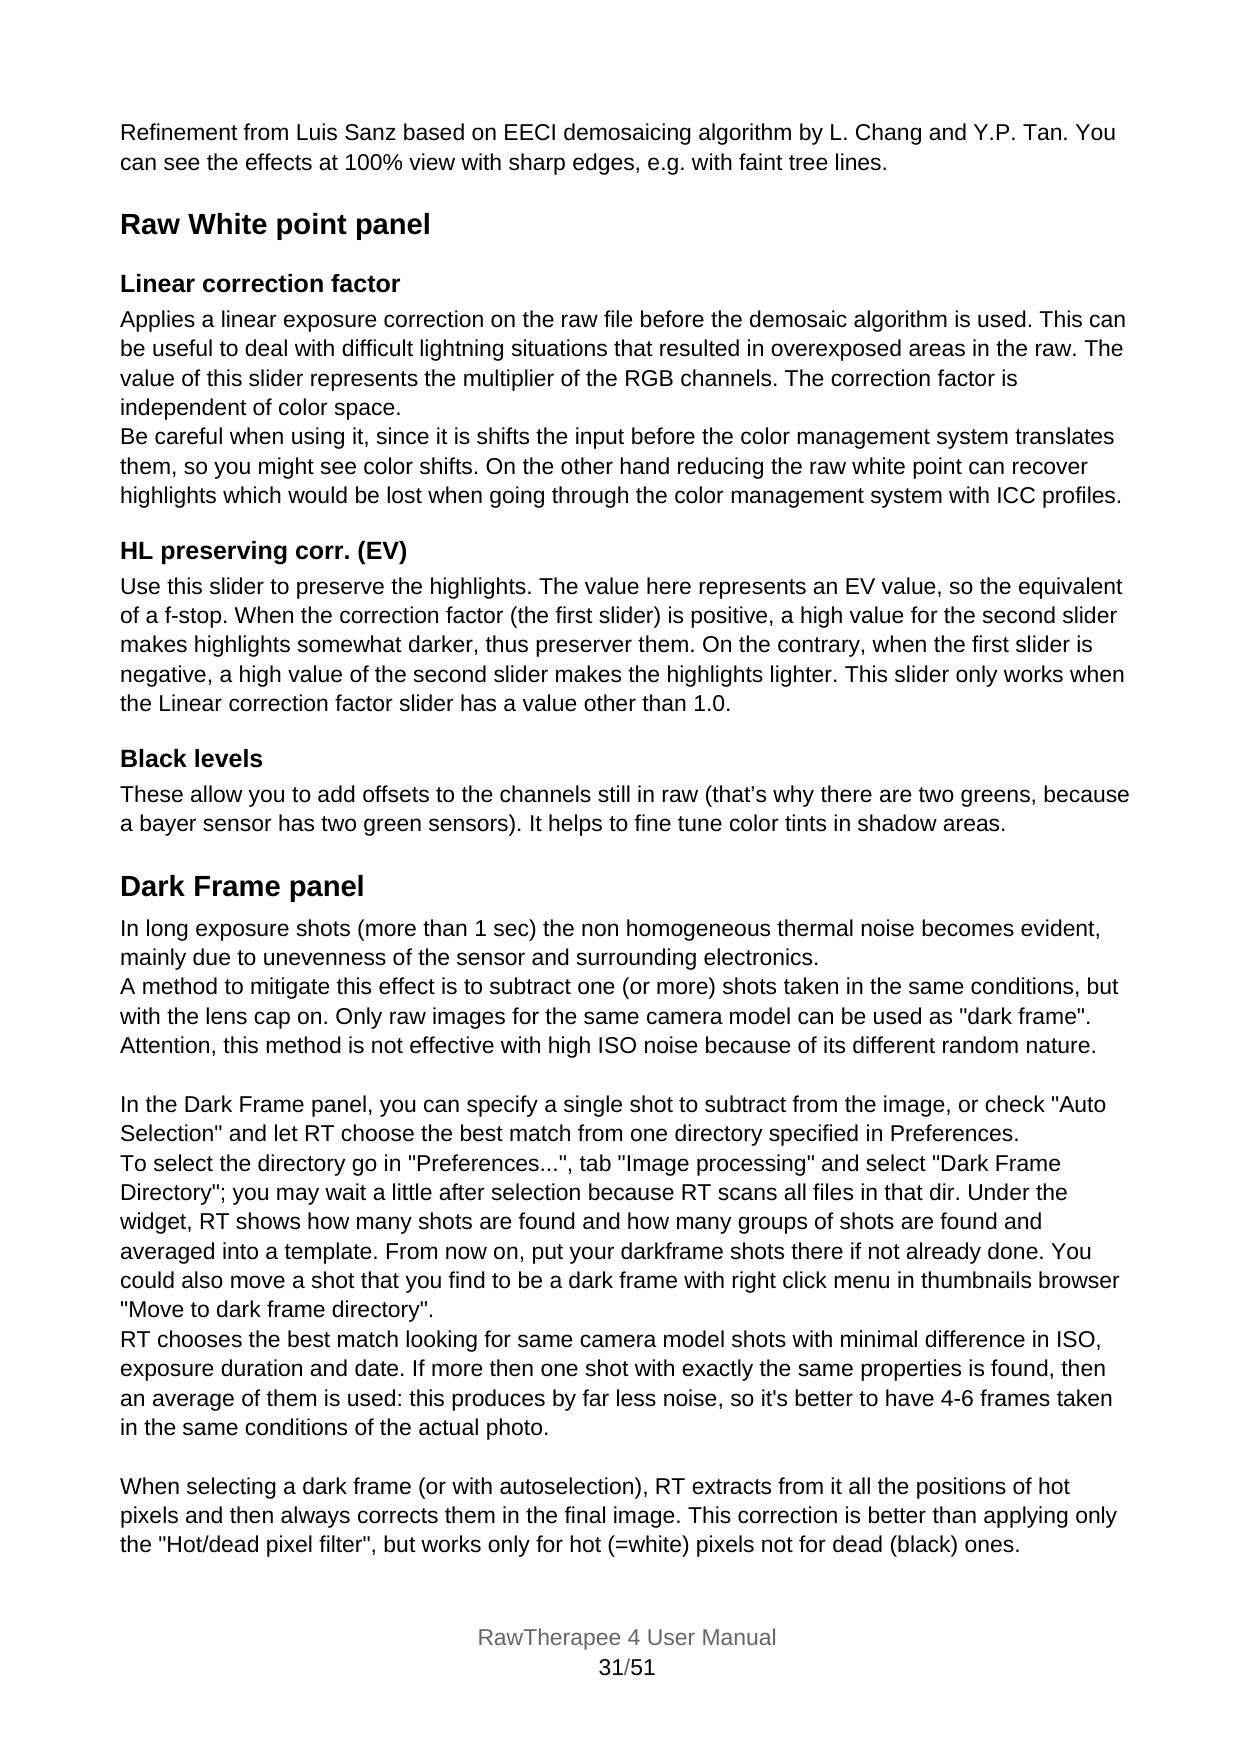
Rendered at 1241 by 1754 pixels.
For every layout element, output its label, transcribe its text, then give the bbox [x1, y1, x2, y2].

subtitle Black levels [120, 745, 1134, 773]
subtitle Linear correction factor [120, 270, 1134, 298]
subtitle HL preserving corr. (EV) [120, 537, 1134, 565]
text Attention, this method is not effective with high ISO noise because of its different random nature. [120, 1033, 1134, 1058]
text To select the directory go in "Preferences...", tab "Image processing" and select "Dark Frame Directory"; you may wait a little after selection because RT scans all files in that dir. Under the widget, RT shows how many shots are found and how many groups of shots are found and averaged into a template. From now on, put your darkframe shots there if not already done. You could also move a shot that you find to be a dark frame with right click menu in thumbnails browser "Move to dark frame directory". [120, 1150, 1134, 1323]
text Refinement from Luis Sanz based on EECI demosaicing algorithm by L. Chang and Y.P. Tan. You can see the effects at 100% view with sharp edges, e.g. with faint tree lines. [120, 120, 1134, 175]
text In the Dark Frame panel, you can specify a single shot to subtract from the image, or check "Auto Selection" and let RT choose the best match from one directory specified in Preferences. [120, 1091, 1134, 1146]
subtitle Dark Frame panel [120, 869, 1134, 902]
text When selecting a dark frame (or with autoselection), RT extracts from it all the positions of hot pixels and then always corrects them in the final image. This correction is better than applying only the "Hot/dead pixel filter", but works only for hot (=white) pixels not for dead (black) ones. [120, 1473, 1134, 1558]
subtitle Raw White point panel [120, 208, 1134, 241]
text In long exposure shots (more than 1 sec) the non homogeneous thermal noise becomes evident, mainly due to unevenness of the sensor and surrounding electronics. [120, 915, 1134, 970]
text A method to mitigate this effect is to subtract one (or more) shots taken in the same conditions, but with the lens cap on. Only raw images for the same camera model can be used as "dark frame". [120, 974, 1134, 1029]
text These allow you to add offsets to the channels still in raw (that’s why there are two greens, because a bayer sensor has two green sensors). It helps to fine tune color tints in shadow areas. [120, 782, 1134, 837]
text Use this slider to preserve the highlights. The value here represents an EV value, so the equivalent of a f-stop. When the correction factor (the first slider) is positive, a high value for the second slider makes highlights somewhat darker, thus preserver them. On the contrary, when the first slider is negative, a high value of the second slider makes the highlights lighter. This slider only works when the Linear correction factor slider has a value other than 1.0. [120, 573, 1134, 717]
text RT chooses the best match looking for same camera model shots with minimal difference in ISO, exposure duration and date. If more then one shot with exactly the same properties is found, then an average of them is used: this produces by far less noise, so it's better to have 4-6 frames taken in the same conditions of the actual photo. [120, 1326, 1134, 1440]
text Be careful when using it, since it is shifts the input before the color management system translates them, so you might see color shifts. On the other hand reducing the raw white point can recover highlights which would be lost when going through the color management system with ICC profiles. [120, 424, 1134, 508]
text Applies a linear exposure correction on the raw file before the demosaic algorithm is used. This can be useful to deal with difficult lightning situations that resulted in overexposed areas in the raw. The value of this slider represents the multiplier of the RGB channels. The correction factor is independent of color space. [120, 307, 1134, 420]
